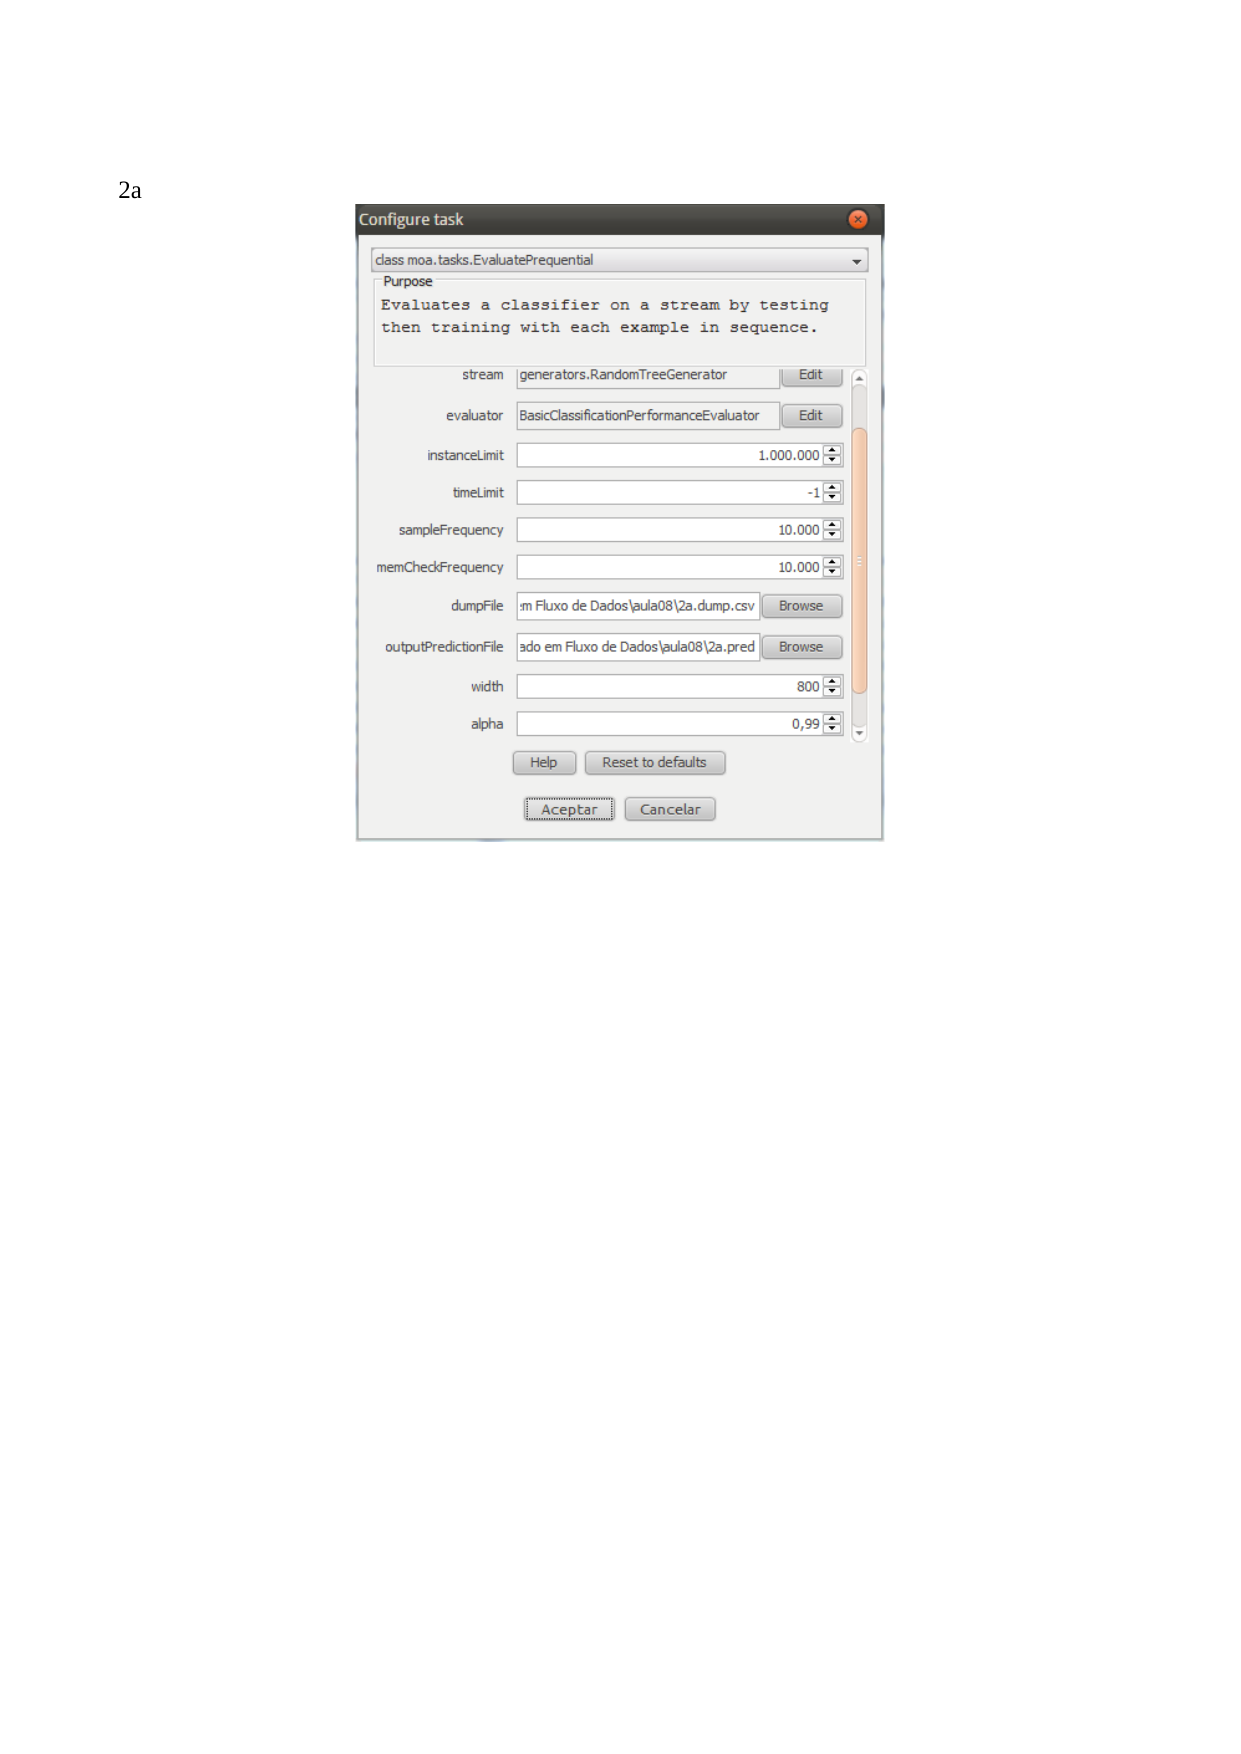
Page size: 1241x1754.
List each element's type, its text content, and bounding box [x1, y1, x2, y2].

text 2a [118, 176, 1122, 204]
picture [355, 204, 885, 842]
